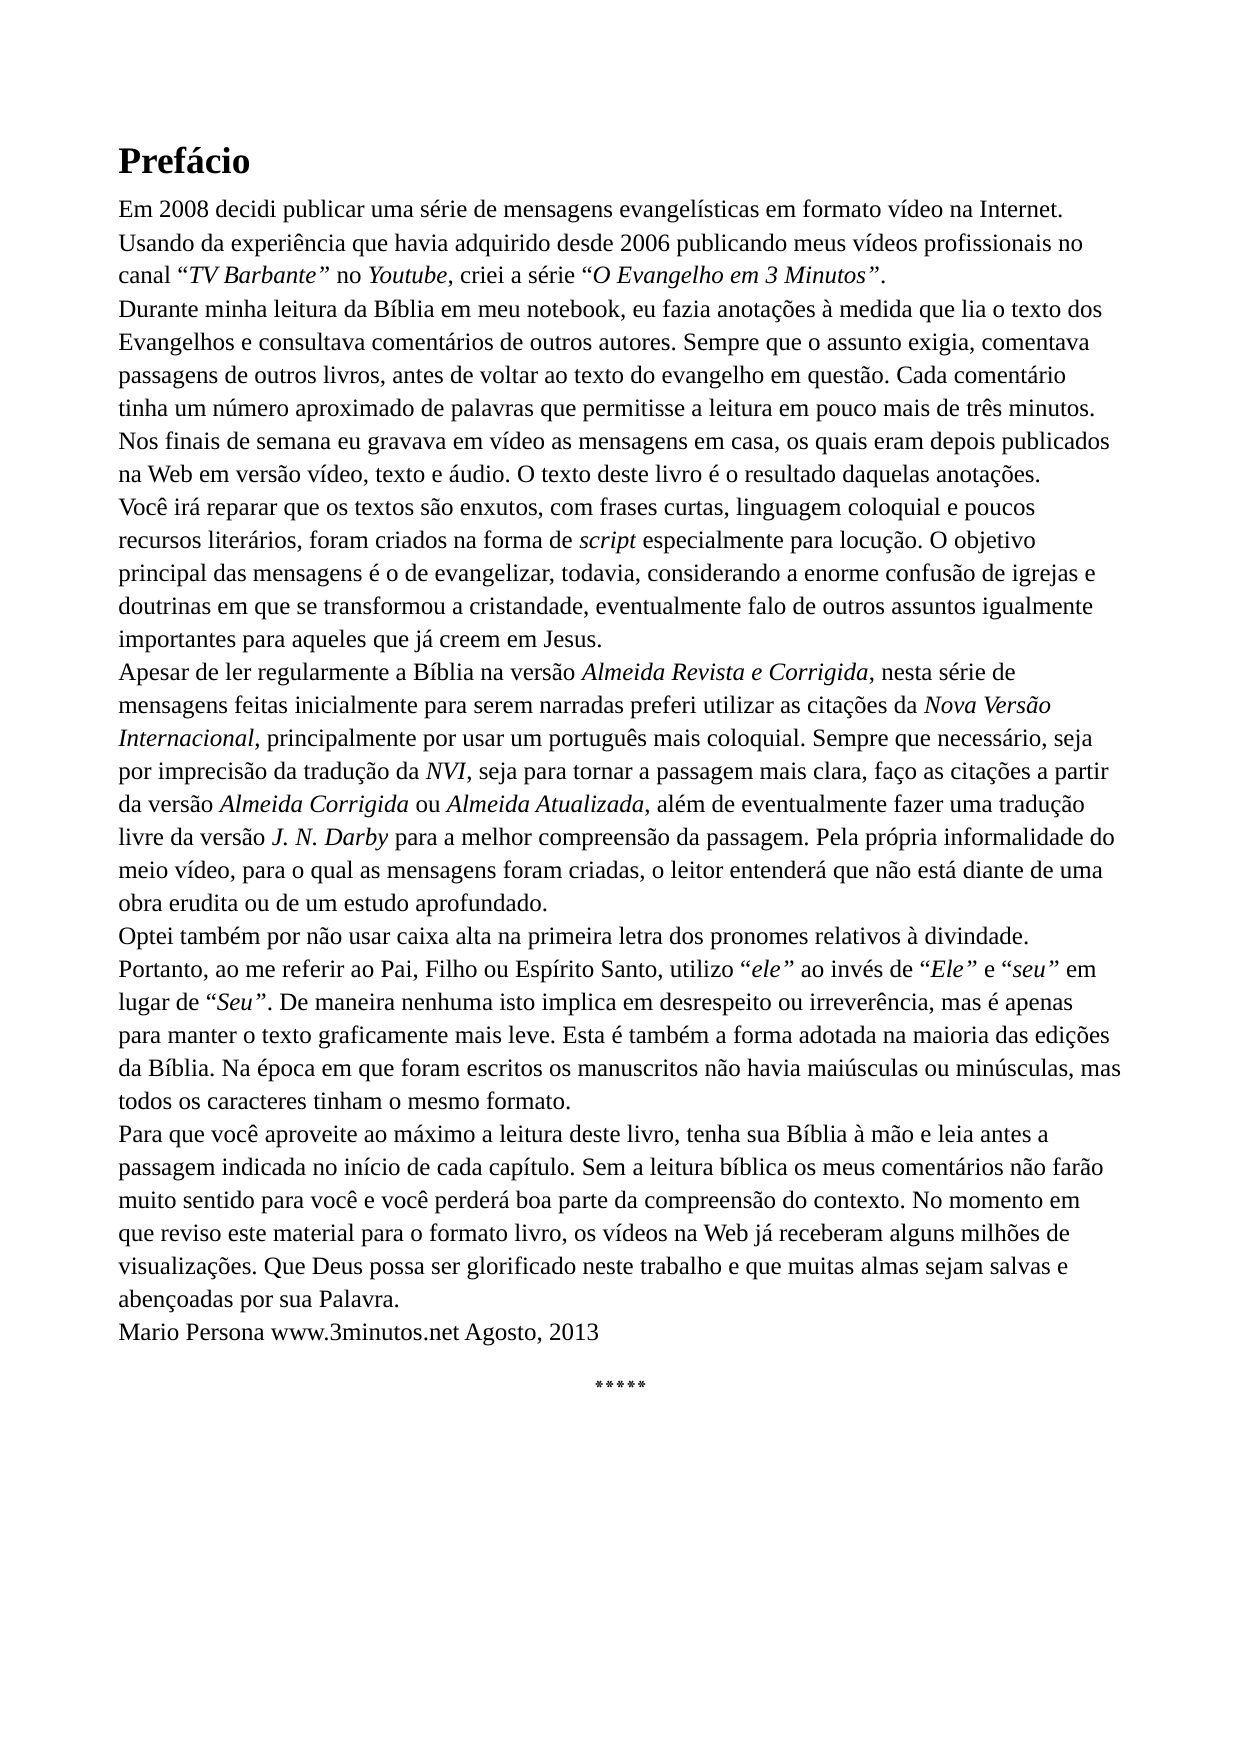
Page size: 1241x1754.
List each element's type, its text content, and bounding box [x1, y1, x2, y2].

text Durante minha leitura da Bíblia em meu notebook, eu fazia anotações à medida que lia o texto dos Evangelhos e consultava comentários de outros autores. Sempre que o assunto exigia, comentava passagens de outros livros, antes de voltar ao texto do evangelho em questão. Cada comentário tinha um número aproximado de palavras que permitisse a leitura em pouco mais de três minutos. Nos finais de semana eu gravava em vídeo as mensagens em casa, os quais eram depois publicados na Web em versão vídeo, texto e áudio. O texto deste livro é o resultado daquelas anotações. [118, 294, 1122, 487]
text Optei também por não usar caixa alta na primeira letra dos pronomes relativos à divindade. Portanto, ao me referir ao Pai, Filho ou Espírito Santo, utilizo “ele” ao invés de “Ele” e “seu” em lugar de “Seu”. De maneira nenhuma isto implica em desrespeito ou irreverência, mas é apenas para manter o texto graficamente mais leve. Esta é também a forma adotada na maioria das edições da Bíblia. Na época em que foram escritos os manuscritos não havia maiúsculas ou minúsculas, mas todos os caracteres tinham o mesmo formato. [118, 921, 1122, 1115]
text ***** [118, 1375, 1122, 1404]
text Apesar de ler regularmente a Bíblia na versão Almeida Revista e Corrigida, nesta série de mensagens feitas inicialmente para serem narradas preferi utilizar as citações da Nova Versão Internacional, principalmente por usar um português mais coloquial. Sempre que necessário, seja por imprecisão da tradução da NVI, seja para tornar a passagem mais clara, faço as citações a partir da versão Almeida Corrigida ou Almeida Atualizada, além de eventualmente fazer uma tradução livre da versão J. N. Darby para a melhor compreensão da passagem. Pela própria informalidade do meio vídeo, para o qual as mensagens foram criadas, o leitor entenderá que não está diante de uma obra erudita ou de um estudo aprofundado. [118, 657, 1122, 917]
subtitle Prefácio [118, 139, 1122, 182]
text Você irá reparar que os textos são enxutos, com frases curtas, linguagem coloquial e poucos recursos literários, foram criados na forma de script especialmente para locução. O objetivo principal das mensagens é o de evangelizar, todavia, considerando a enorme confusão de igrejas e doutrinas em que se transformou a cristandade, eventualmente falo de outros assuntos igualmente importantes para aqueles que já creem em Jesus. [118, 492, 1122, 653]
text Em 2008 decidi publicar uma série de mensagens evangelísticas em formato vídeo na Internet. Usando da experiência que havia adquirido desde 2006 publicando meus vídeos profissionais no canal “TV Barbante” no Youtube, criei a série “O Evangelho em 3 Minutos”. [118, 194, 1122, 289]
text Para que você aproveite ao máximo a leitura deste livro, tenha sua Bíblia à mão e leia antes a passagem indicada no início de cada capítulo. Sem a leitura bíblica os meus comentários não farão muito sentido para você e você perderá boa parte da compreensão do contexto. No momento em que reviso este material para o formato livro, os vídeos na Web já receberam alguns milhões de visualizações. Que Deus possa ser glorificado neste trabalho e que muitas almas sejam salvas e abençoadas por sua Palavra. [118, 1119, 1122, 1313]
text Mario Persona www.3minutos.net Agosto, 2013 [118, 1317, 1122, 1346]
